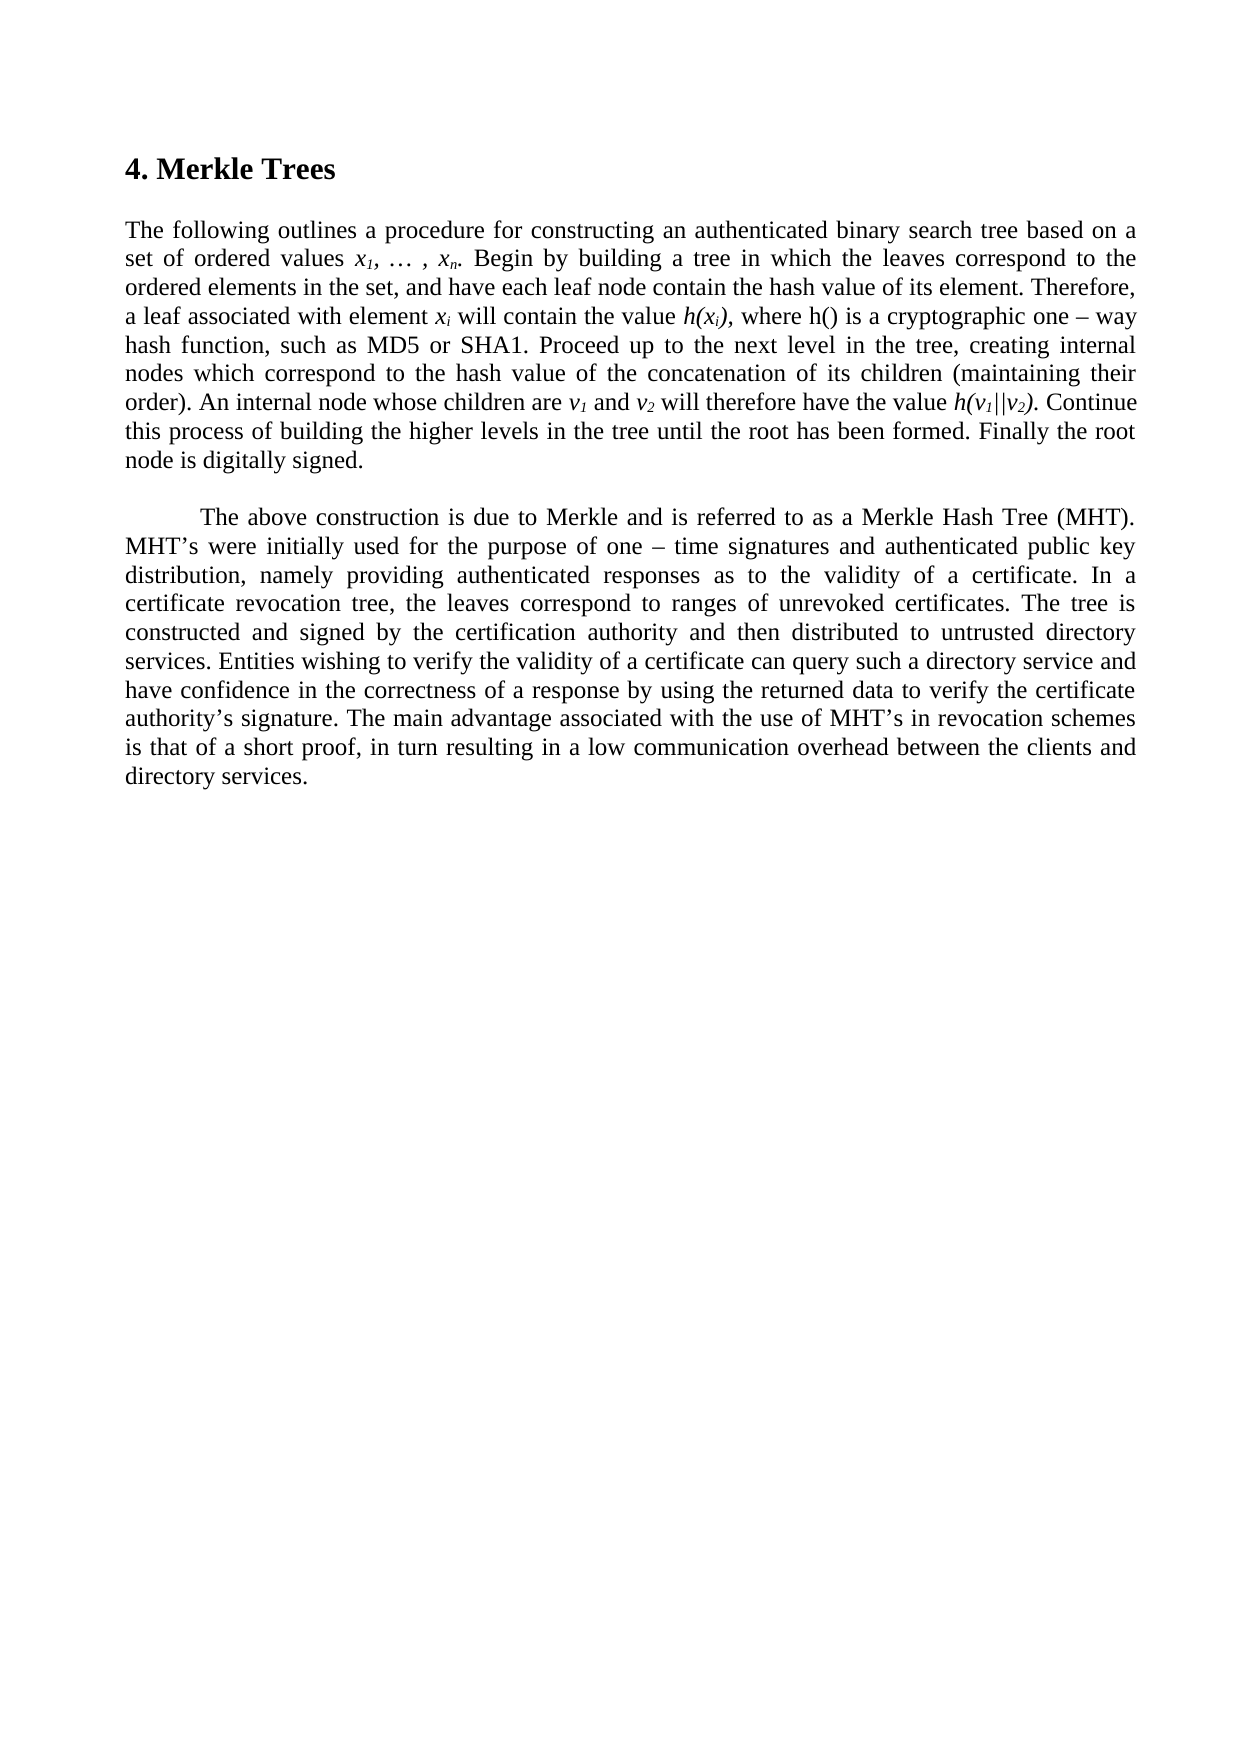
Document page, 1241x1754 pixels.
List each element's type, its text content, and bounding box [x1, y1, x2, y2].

text The above construction is due to Merkle and is referred to as a Merkle Hash Tree (MHT). MHT’s were initially used for the purpose of one – time signatures and authenticated public key distribution, namely providing authenticated responses as to the validity of a certificate. In a certificate revocation tree, the leaves correspond to ranges of unrevoked certificates. The tree is constructed and signed by the certification authority and then distributed to untrusted directory services. Entities wishing to verify the validity of a certificate can query such a directory service and have confidence in the correctness of a response by using the returned data to verify the certificate authority’s signature. The main advantage associated with the use of MHT’s in revocation schemes is that of a short proof, in turn resulting in a low communication overhead between the clients and directory services. [125, 502, 1137, 790]
text The following outlines a procedure for constructing an authenticated binary search tree based on a set of ordered values x1, … , xn. Begin by building a tree in which the leaves correspond to the ordered elements in the set, and have each leaf node contain the hash value of its element. Therefore, a leaf associated with element xi will contain the value h(xi), where h() is a cryptographic one – way hash function, such as MD5 or SHA1. Proceed up to the next level in the tree, creating internal nodes which correspond to the hash value of the concatenation of its children (maintaining their order). An internal node whose children are v1 and v2 will therefore have the value h(v1||v2). Continue this process of building the higher levels in the tree until the root has been formed. Finally the root node is digitally signed. [125, 215, 1137, 473]
text 4. Merkle Trees [125, 150, 1137, 186]
